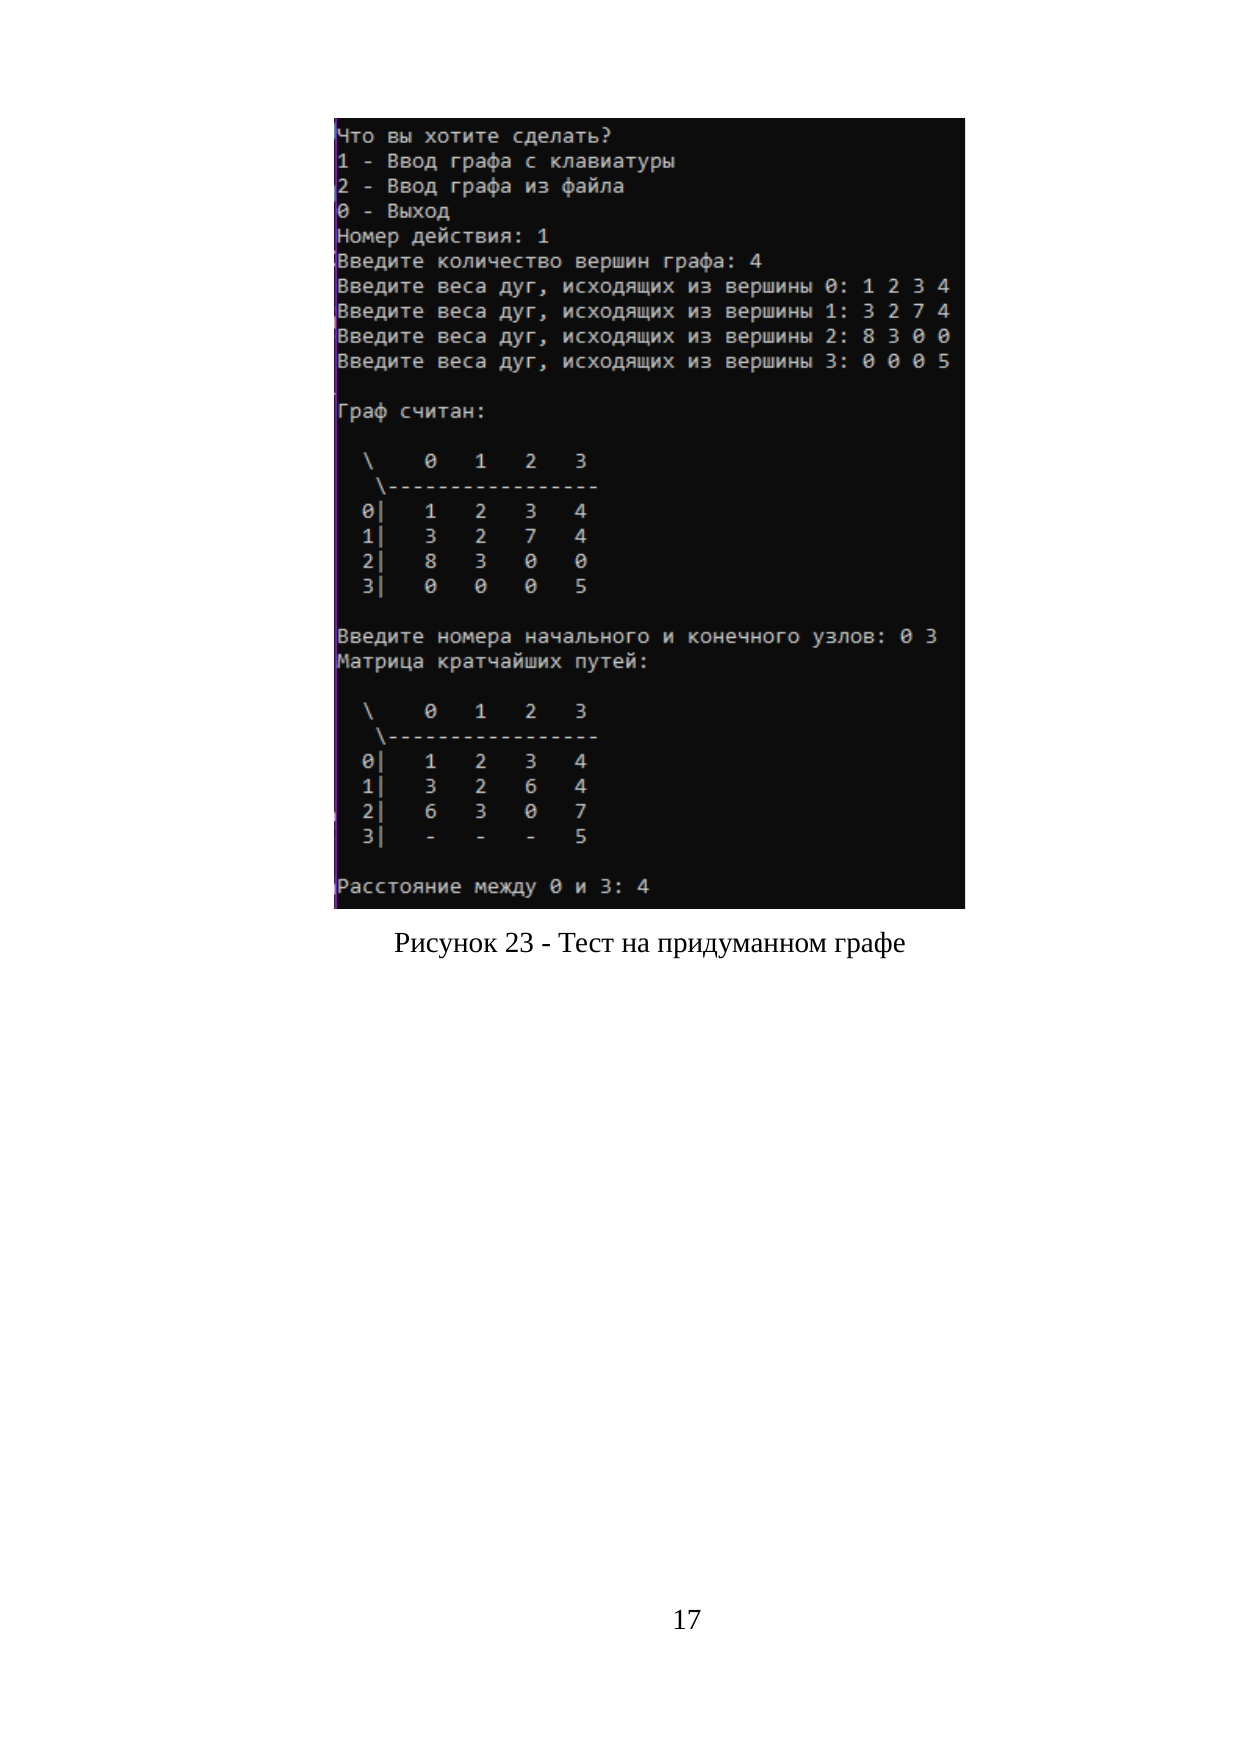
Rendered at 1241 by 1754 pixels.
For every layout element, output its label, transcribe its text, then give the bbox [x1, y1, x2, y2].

picture [334, 118, 966, 909]
text Рисунок 23 - Тест на придуманном графе [334, 909, 965, 959]
